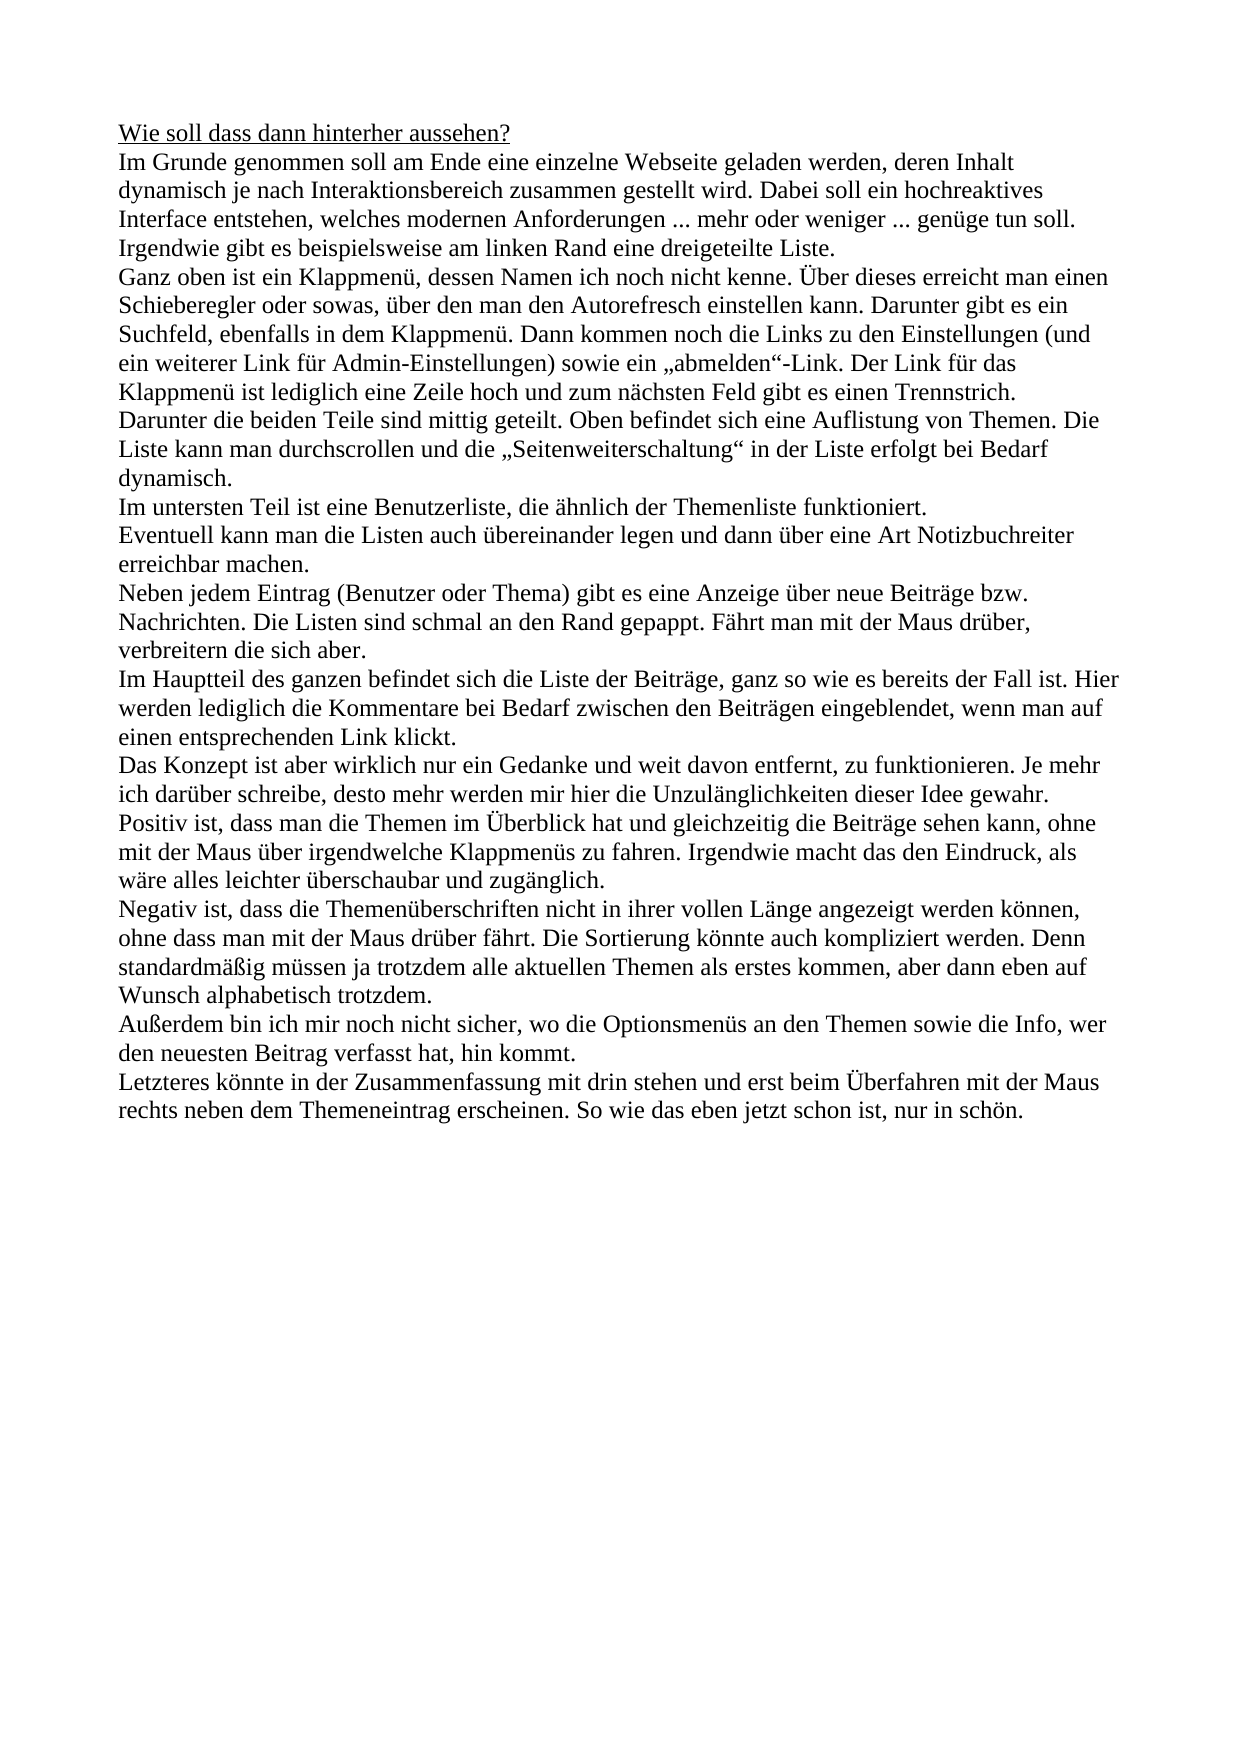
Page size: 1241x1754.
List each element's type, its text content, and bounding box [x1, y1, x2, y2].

text Außerdem bin ich mir noch nicht sicher, wo die Optionsmenüs an den Themen sowie die Info, wer den neuesten Beitrag verfasst hat, hin kommt. [118, 1009, 1122, 1067]
text Positiv ist, dass man die Themen im Überblick hat und gleichzeitig die Beiträge sehen kann, ohne mit der Maus über irgendwelche Klappmenüs zu fahren. Irgendwie macht das den Eindruck, als wäre alles leichter überschaubar und zugänglich. [118, 808, 1122, 894]
text Negativ ist, dass die Themenüberschriften nicht in ihrer vollen Länge angezeigt werden können, ohne dass man mit der Maus drüber fährt. Die Sortierung könnte auch kompliziert werden. Denn standardmäßig müssen ja trotzdem alle aktuellen Themen als erstes kommen, aber dann eben auf Wunsch alphabetisch trotzdem. [118, 894, 1122, 1009]
text Im untersten Teil ist eine Benutzerliste, die ähnlich der Themenliste funktioniert. [118, 492, 1122, 521]
text Letzteres könnte in der Zusammenfassung mit drin stehen und erst beim Überfahren mit der Maus rechts neben dem Themeneintrag erscheinen. So wie das eben jetzt schon ist, nur in schön. [118, 1067, 1122, 1124]
text Eventuell kann man die Listen auch übereinander legen und dann über eine Art Notizbuchreiter erreichbar machen. [118, 521, 1122, 578]
text Ganz oben ist ein Klappmenü, dessen Namen ich noch nicht kenne. Über dieses erreicht man einen Schieberegler oder sowas, über den man den Autorefresch einstellen kann. Darunter gibt es ein Suchfeld, ebenfalls in dem Klappmenü. Dann kommen noch die Links zu den Einstellungen (und ein weiterer Link für Admin-Einstellungen) sowie ein „abmelden“-Link. Der Link für das Klappmenü ist lediglich eine Zeile hoch und zum nächsten Feld gibt es einen Trennstrich. [118, 262, 1122, 406]
text Im Hauptteil des ganzen befindet sich die Liste der Beiträge, ganz so wie es bereits der Fall ist. Hier werden lediglich die Kommentare bei Bedarf zwischen den Beiträgen eingeblendet, wenn man auf einen entsprechenden Link klickt. [118, 664, 1122, 751]
text Das Konzept ist aber wirklich nur ein Gedanke und weit davon entfernt, zu funktionieren. Je mehr ich darüber schreibe, desto mehr werden mir hier die Unzulänglichkeiten dieser Idee gewahr. [118, 751, 1122, 808]
text Darunter die beiden Teile sind mittig geteilt. Oben befindet sich eine Auflistung von Themen. Die Liste kann man durchscrollen und die „Seitenweiterschaltung“ in der Liste erfolgt bei Bedarf dynamisch. [118, 406, 1122, 492]
text Wie soll dass dann hinterher aussehen? [118, 118, 1122, 147]
text Neben jedem Eintrag (Benutzer oder Thema) gibt es eine Anzeige über neue Beiträge bzw. Nachrichten. Die Listen sind schmal an den Rand gepappt. Fährt man mit der Maus drüber, verbreitern die sich aber. [118, 578, 1122, 664]
text Im Grunde genommen soll am Ende eine einzelne Webseite geladen werden, deren Inhalt dynamisch je nach Interaktionsbereich zusammen gestellt wird. Dabei soll ein hochreaktives Interface entstehen, welches modernen Anforderungen ... mehr oder weniger ... genüge tun soll. [118, 147, 1122, 233]
text Irgendwie gibt es beispielsweise am linken Rand eine dreigeteilte Liste. [118, 233, 1122, 262]
